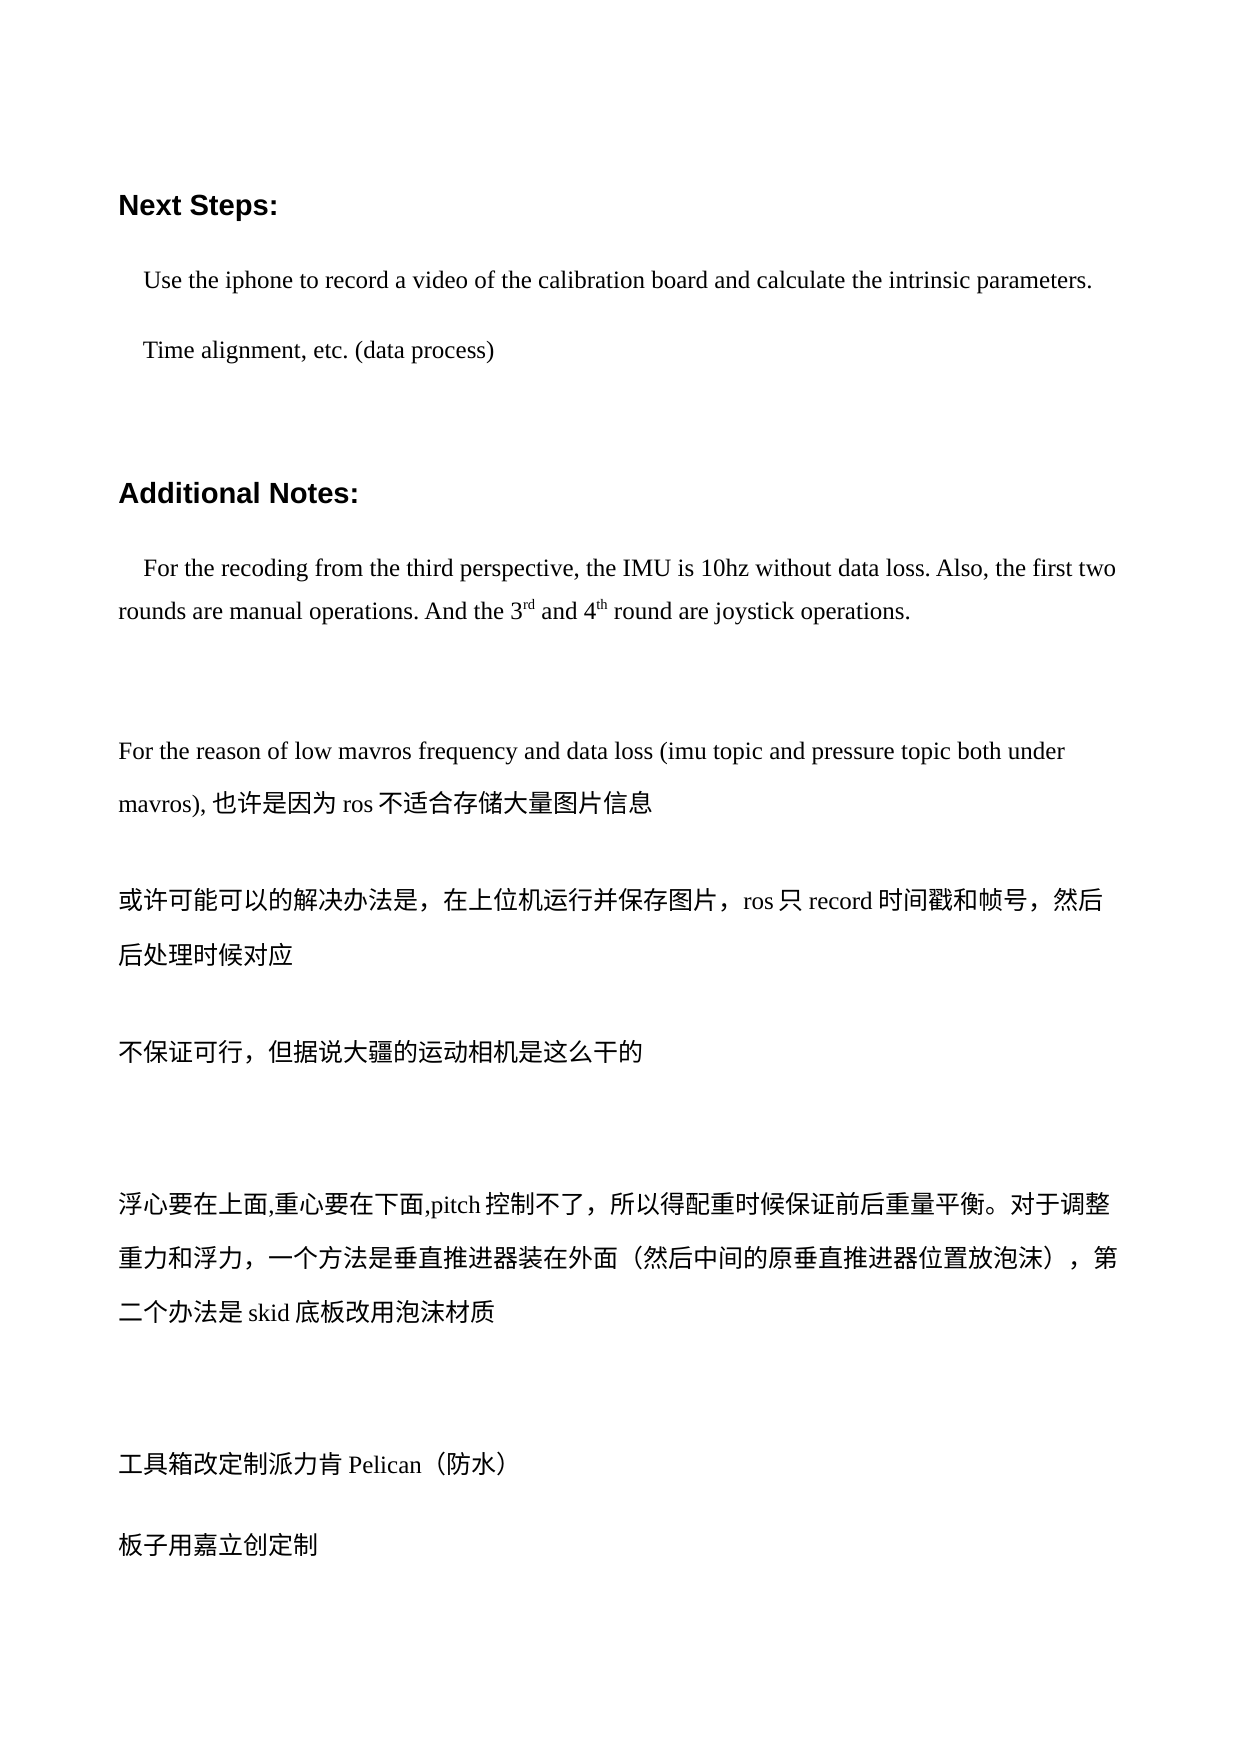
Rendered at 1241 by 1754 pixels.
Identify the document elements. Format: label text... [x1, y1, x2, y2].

text Additional Notes: [118, 476, 1122, 509]
text 浮心要在上面,重心要在下面,pitch控制不了，所以得配重时候保证前后重量平衡。对于调整重力和浮力，一个方法是垂直推进器装在外面（然后中间的原垂直推进器位置放泡沫），第二个办法是skid底板改用泡沫材质 [118, 1184, 1122, 1329]
text 工具箱改定制派力肯Pelican（防水） [118, 1444, 1122, 1481]
text For the recoding from the third perspective, the IMU is 10hz without data loss. Also, the first two rounds are manual operations. And the 3rd and 4th round are joystick operations. [118, 553, 1122, 625]
text 板子用嘉立创定制 [118, 1526, 1122, 1562]
text For the reason of low mavros frequency and data loss (imu topic and pressure topic both under mavros), 也许是因为ros不适合存储大量图片信息 或许可能可以的解决办法是，在上位机运行并保存图片，ros只record 时间戳和帧号，然后后处理时候对应 不保证可行，但据说大疆的运动相机是这么干的 [118, 736, 1122, 1069]
text Time alignment, etc. (data process) [118, 336, 1122, 364]
text Next Steps: [118, 188, 1122, 222]
text Use the iphone to record a video of the calibration board and calculate the intrinsic parameters. [118, 266, 1122, 294]
